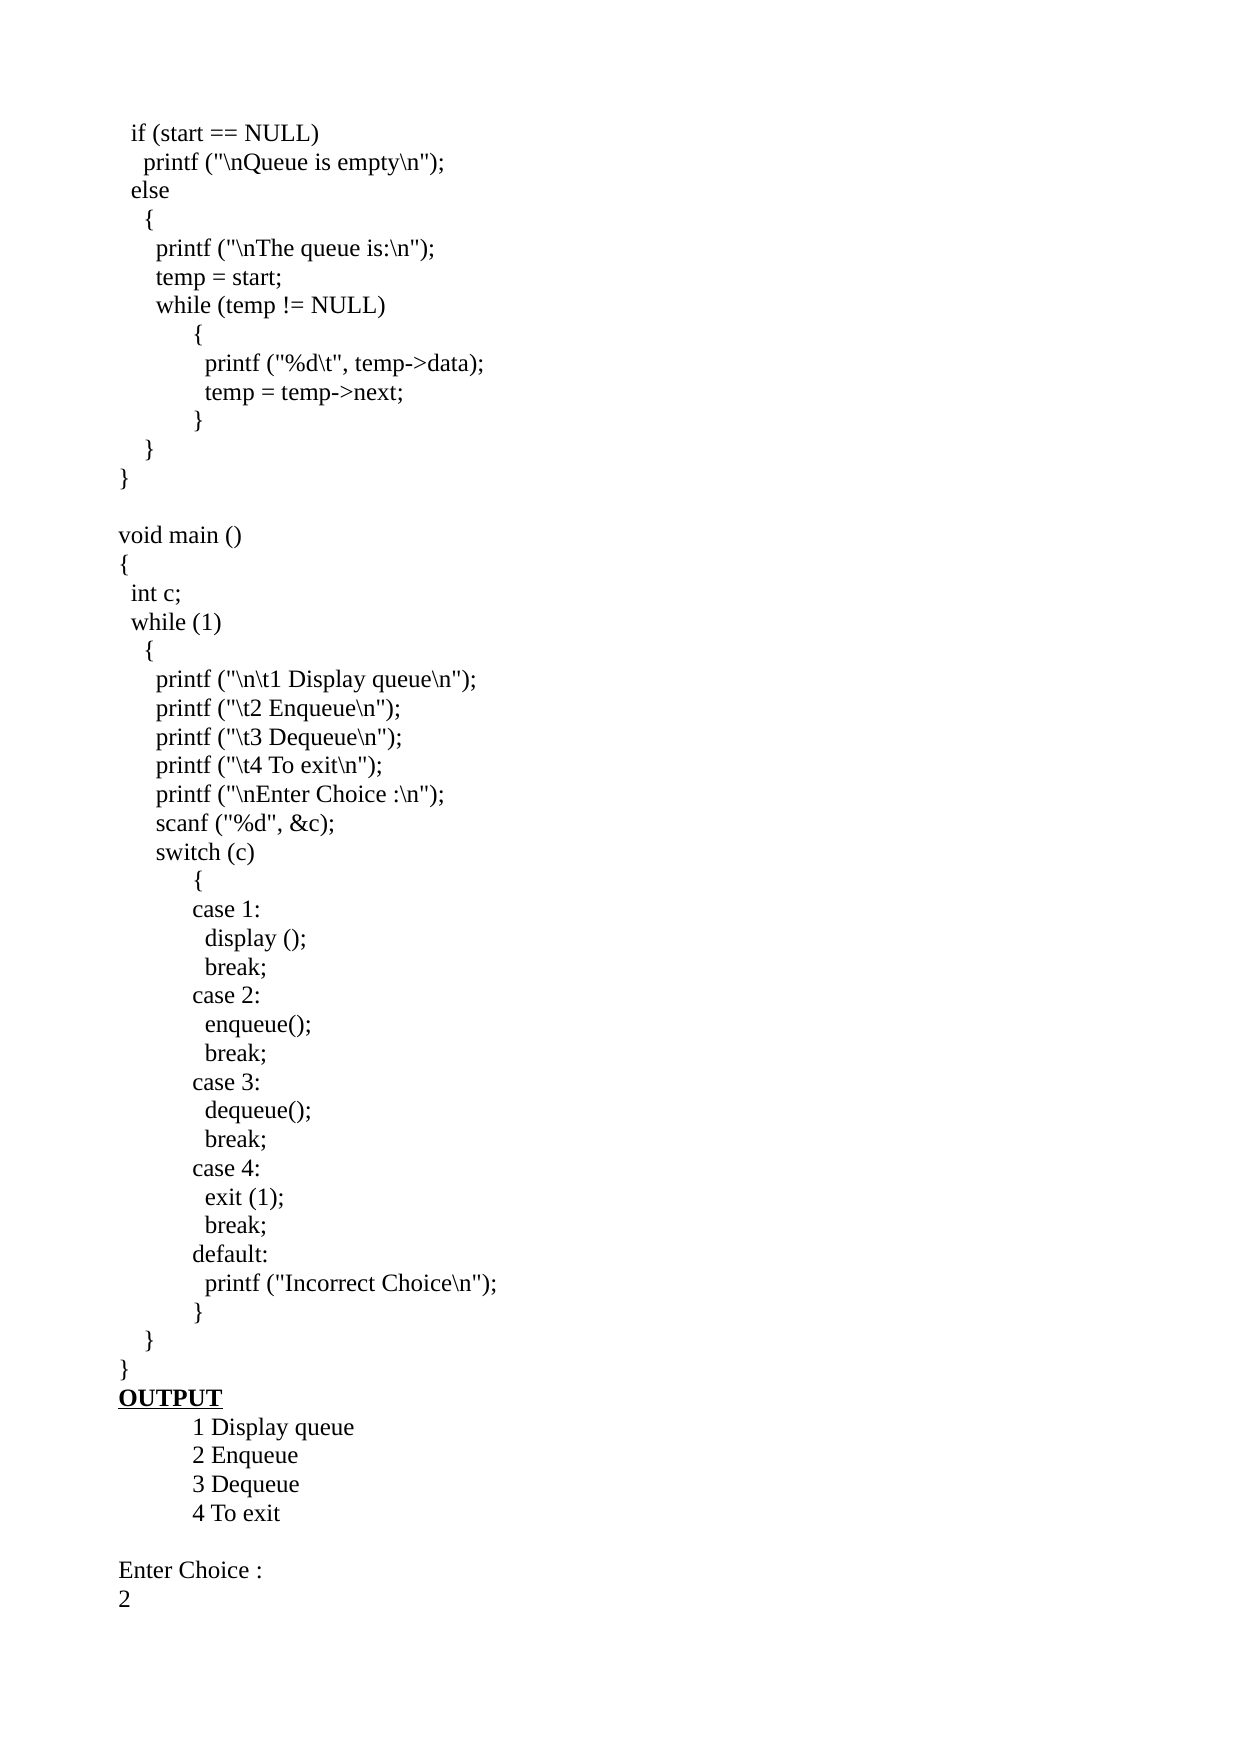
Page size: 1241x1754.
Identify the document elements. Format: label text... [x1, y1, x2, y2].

text printf ("\nThe queue is:\n"); [118, 233, 1122, 262]
text break; [118, 1211, 1122, 1239]
text case 2: [118, 981, 1122, 1009]
text temp = start; [118, 262, 1122, 291]
text { [118, 636, 1122, 664]
text while (1) [118, 607, 1122, 636]
text break; [118, 1124, 1122, 1153]
text case 3: [118, 1067, 1122, 1096]
text 2 Enqueue [118, 1441, 1122, 1469]
text default: [118, 1239, 1122, 1268]
text if (start == NULL) [118, 118, 1122, 147]
text printf ("\t3 Dequeue\n"); [118, 722, 1122, 751]
text break; [118, 952, 1122, 981]
text 4 To exit [118, 1498, 1122, 1527]
text 3 Dequeue [118, 1469, 1122, 1498]
text } [118, 1297, 1122, 1326]
text printf ("\n\t1 Display queue\n"); [118, 664, 1122, 693]
text } [118, 1326, 1122, 1354]
text { [118, 319, 1122, 348]
text } [118, 463, 1122, 492]
text temp = temp->next; [118, 377, 1122, 406]
text Enter Choice : [118, 1556, 1122, 1584]
text 2 [118, 1584, 1122, 1613]
text int c; [118, 578, 1122, 607]
text scanf ("%d", &c); [118, 808, 1122, 837]
text } [118, 406, 1122, 434]
text { [118, 549, 1122, 578]
text case 1: [118, 894, 1122, 923]
text { [118, 866, 1122, 894]
text dequeue(); [118, 1096, 1122, 1124]
text { [118, 204, 1122, 233]
text OUTPUT [118, 1383, 1122, 1412]
text enqueue(); [118, 1009, 1122, 1038]
text display (); [118, 923, 1122, 952]
text exit (1); [118, 1182, 1122, 1211]
text } [118, 1354, 1122, 1383]
text else [118, 176, 1122, 204]
text void main () [118, 521, 1122, 549]
text printf ("Incorrect Choice\n"); [118, 1268, 1122, 1297]
text printf ("\t2 Enqueue\n"); [118, 693, 1122, 722]
text printf ("\nEnter Choice :\n"); [118, 779, 1122, 808]
text printf ("\nQueue is empty\n"); [118, 147, 1122, 176]
text while (temp != NULL) [118, 291, 1122, 319]
text switch (c) [118, 837, 1122, 866]
text break; [118, 1038, 1122, 1067]
text 1 Display queue [118, 1412, 1122, 1441]
text printf ("%d\t", temp->data); [118, 348, 1122, 377]
text case 4: [118, 1153, 1122, 1182]
text printf ("\t4 To exit\n"); [118, 751, 1122, 779]
text } [118, 434, 1122, 463]
